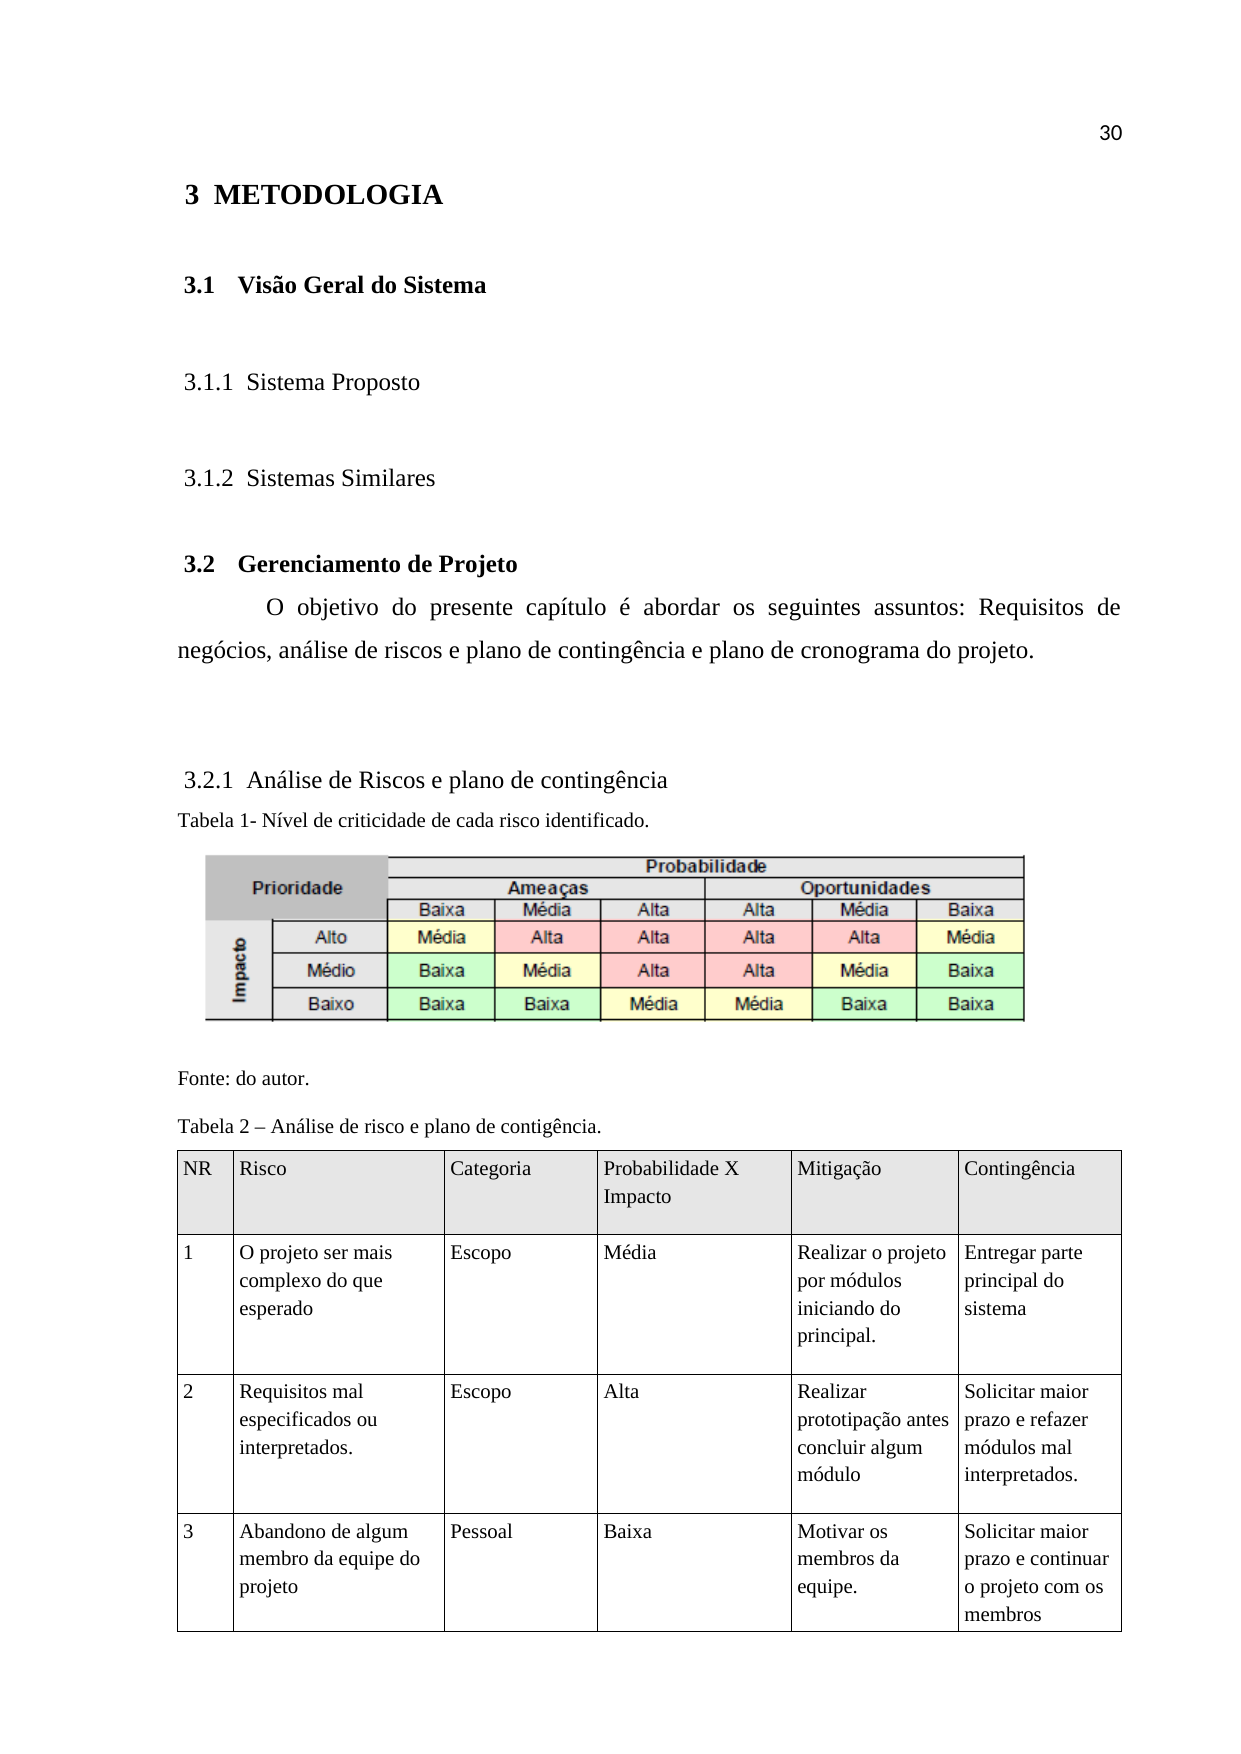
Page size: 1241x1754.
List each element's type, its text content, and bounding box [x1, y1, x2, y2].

text Tabela 2 – Análise de risco e plano de contigência. [177, 1114, 1122, 1138]
subtitle Sistema Proposto [177, 367, 1122, 396]
table_cell Realizar o projeto por módulos iniciando do principal. [792, 1235, 958, 1374]
table_cell Abandono de algum membro da equipe do projeto [234, 1514, 444, 1631]
table_header Mitigação [792, 1151, 958, 1234]
table_cell Solicitar maior prazo e refazer módulos mal interpretados. [959, 1375, 1121, 1513]
subtitle Sistemas Similares [177, 463, 1122, 492]
table_cell Média [598, 1235, 791, 1374]
table_header Categoria [445, 1151, 597, 1234]
table_header Risco [234, 1151, 444, 1234]
text Tabela 1- Nível de criticidade de cada risco identificado. [177, 808, 1122, 832]
table_cell 2 [178, 1375, 233, 1513]
table_header Probabilidade X Impacto [598, 1151, 791, 1234]
text Fonte: do autor. [177, 1066, 1122, 1090]
table_header Contingência [959, 1151, 1121, 1234]
table_cell Escopo [445, 1375, 597, 1513]
subtitle Visão Geral do Sistema [177, 271, 1122, 299]
table_cell Baixa [598, 1514, 791, 1631]
subtitle METODOLOGIA [177, 177, 1122, 211]
table_header NR [178, 1151, 233, 1234]
table_cell Escopo [445, 1235, 597, 1374]
table_cell Solicitar maior prazo e continuar o projeto com os membros [959, 1514, 1121, 1631]
table_cell Requisitos mal especificados ou interpretados. [234, 1375, 444, 1513]
table_cell 1 [178, 1235, 233, 1374]
table_cell Realizar prototipação antes concluir algum módulo [792, 1375, 958, 1513]
table_cell Entregar parte principal do sistema [959, 1235, 1121, 1374]
table_cell Motivar os membros da equipe. [792, 1514, 958, 1631]
table_cell Alta [598, 1375, 791, 1513]
table_cell 3 [178, 1514, 233, 1631]
table_cell O projeto ser mais complexo do que esperado [234, 1235, 444, 1374]
text O objetivo do presente capítulo é abordar os seguintes assuntos: Requisitos de negócios, análise de riscos e plano de contingência e plano de cronograma do projeto. [177, 592, 1122, 664]
subtitle Análise de Riscos e plano de contingência [177, 765, 1122, 793]
table_cell Pessoal [445, 1514, 597, 1631]
subtitle Gerenciamento de Projeto [177, 549, 1122, 578]
